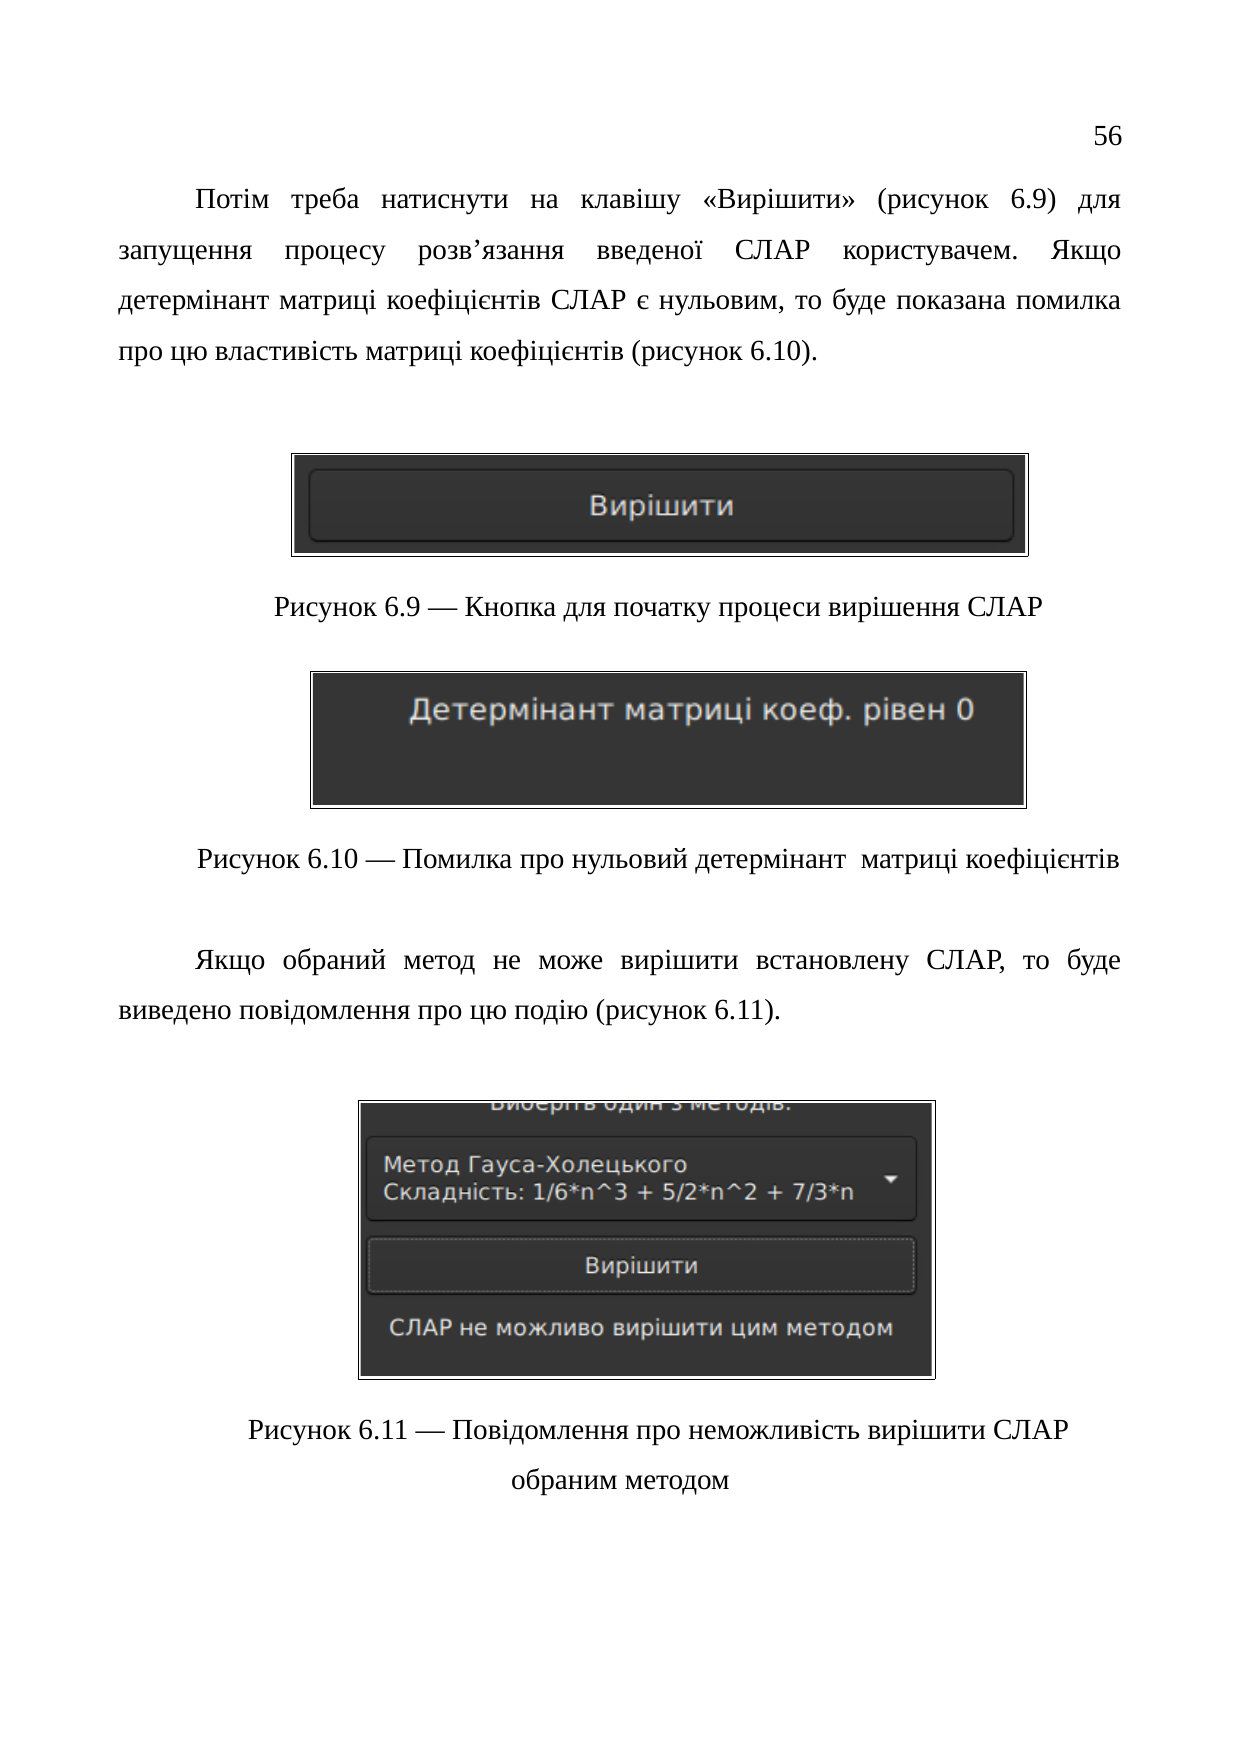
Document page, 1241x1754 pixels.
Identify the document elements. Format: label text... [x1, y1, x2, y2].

text Потім треба натиснути на клавішу «Вирішити» (рисунок 6.9) для запущення процесу розв’язання введеної СЛАР користувачем. Якщо детермінант матриці коефіцієнтів СЛАР є нульовим, то буде показана помилка про цю властивість матриці коефіцієнтів (рисунок 6.10). [118, 182, 1122, 366]
text Рисунок 6.9 — Кнопка для початку процеси вирішення СЛАР [118, 433, 1122, 623]
text Рисунок 6.11 — Повідомлення про неможливість вирішити СЛАР обраним методом [118, 1093, 1122, 1496]
picture [294, 455, 1026, 553]
picture [312, 673, 1024, 805]
text Якщо обраний метод не може вирішити встановлену СЛАР, то буде виведено повідомлення про цю подію (рисунок 6.11). [118, 942, 1122, 1026]
text Рисунок 6.10 — Помилка про нульовий детермінант матриці коефіцієнтів [118, 640, 1122, 875]
picture [360, 1103, 932, 1376]
